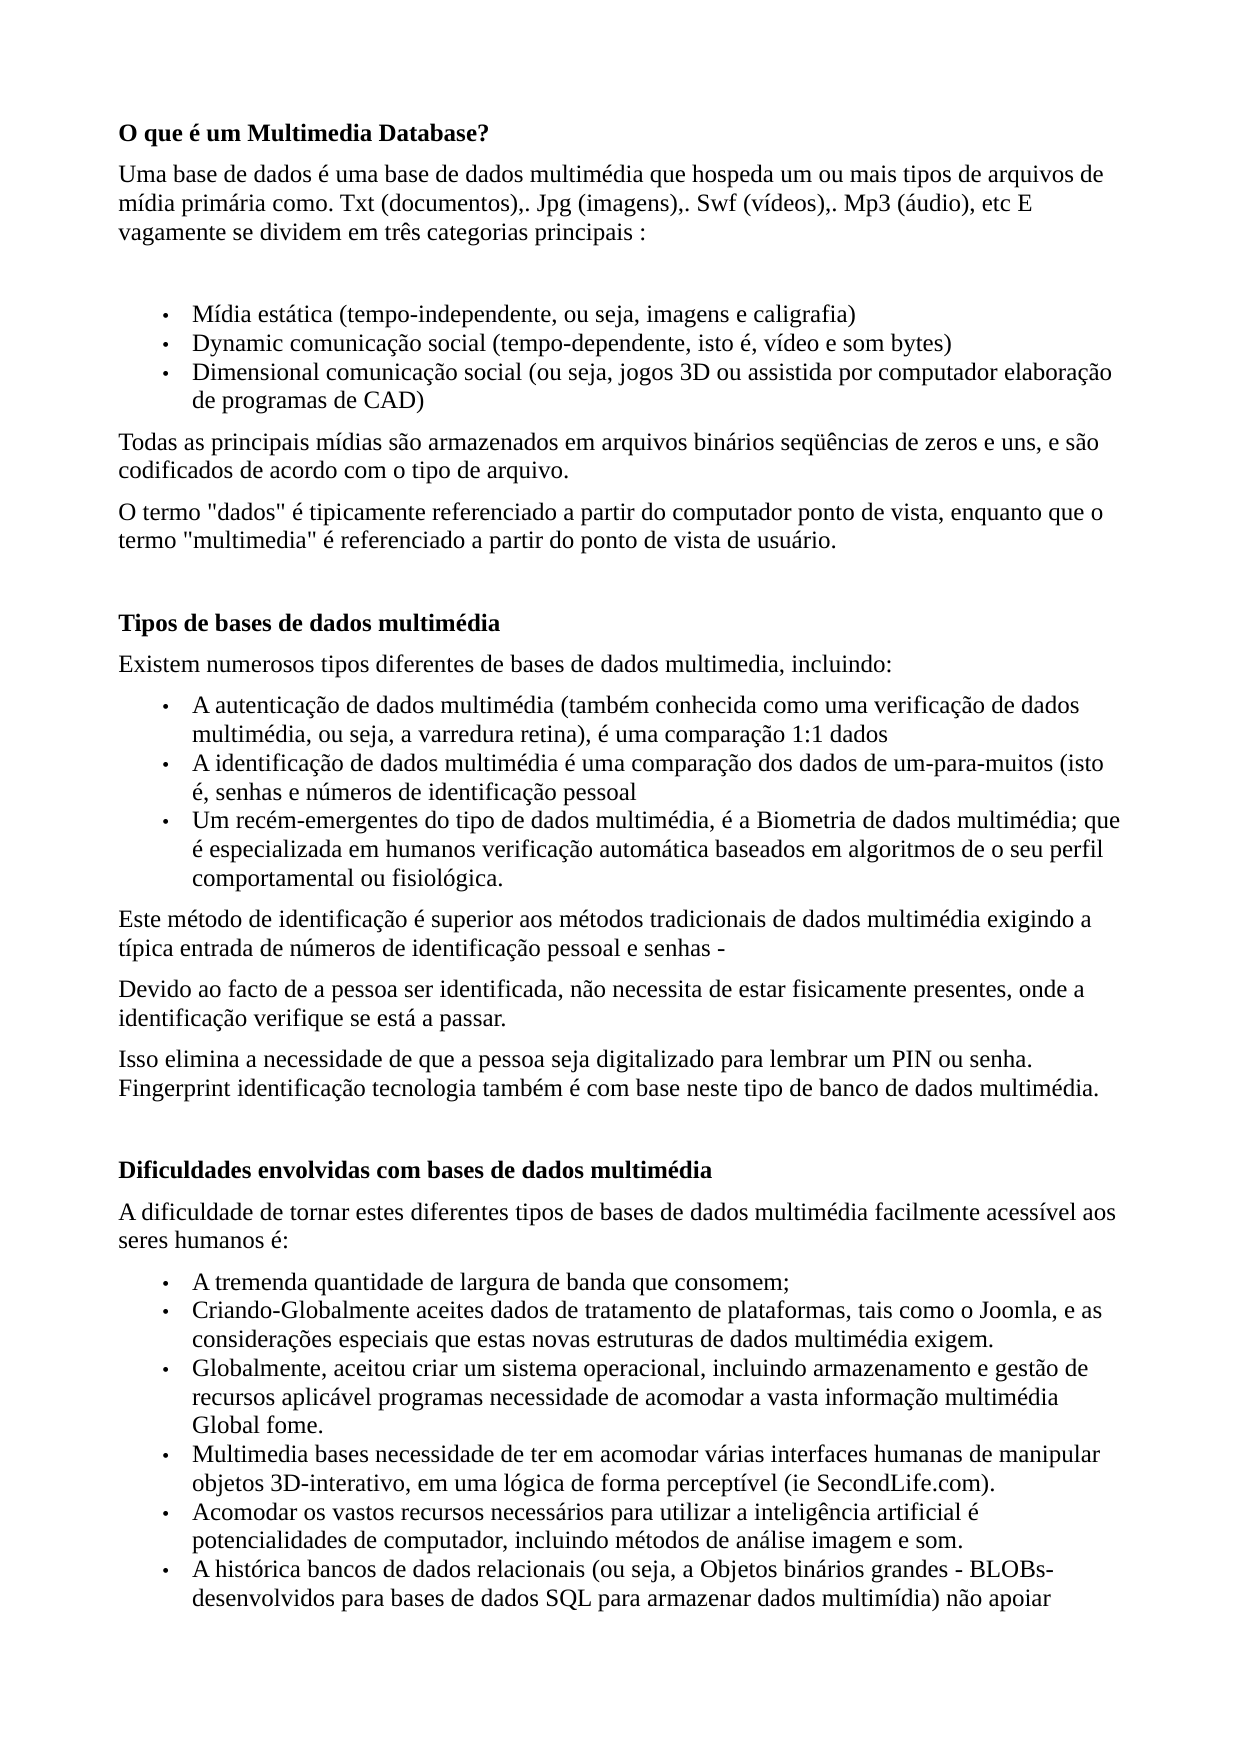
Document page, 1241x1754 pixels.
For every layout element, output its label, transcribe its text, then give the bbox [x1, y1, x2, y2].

list Criando-Globalmente aceites dados de tratamento de plataformas, tais como o Joomla, e as considerações especiais que estas novas estruturas de dados multimédia exigem. [162, 1296, 1122, 1353]
list A histórica bancos de dados relacionais (ou seja, a Objetos binários grandes - BLOBs-desenvolvidos para bases de dados SQL para armazenar dados multimídia) não apoiar [162, 1554, 1122, 1612]
list Multimedia bases necessidade de ter em acomodar várias interfaces humanas de manipular objetos 3D-interativo, em uma lógica de forma perceptível (ie SecondLife.com). [162, 1439, 1122, 1497]
list Globalmente, aceitou criar um sistema operacional, incluindo armazenamento e gestão de recursos aplicável programas necessidade de acomodar a vasta informação multimédia Global fome. [162, 1353, 1122, 1439]
text Tipos de bases de dados multimédia [118, 608, 1122, 637]
list Acomodar os vastos recursos necessários para utilizar a inteligência artificial é potencialidades de computador, incluindo métodos de análise imagem e som. [162, 1497, 1122, 1554]
text A dificuldade de tornar estes diferentes tipos de bases de dados multimédia facilmente acessível aos seres humanos é: [118, 1197, 1122, 1254]
list Dimensional comunicação social (ou seja, jogos 3D ou assistida por computador elaboração de programas de CAD) [162, 357, 1122, 414]
text Dificuldades envolvidas com bases de dados multimédia [118, 1156, 1122, 1184]
list A tremenda quantidade de largura de banda que consomem; [162, 1267, 1122, 1296]
text Existem numerosos tipos diferentes de bases de dados multimedia, incluindo: [118, 649, 1122, 678]
list A identificação de dados multimédia é uma comparação dos dados de um-para-muitos (isto é, senhas e números de identificação pessoal [162, 748, 1122, 806]
text Uma base de dados é uma base de dados multimédia que hospeda um ou mais tipos de arquivos de mídia primária como. Txt (documentos),. Jpg (imagens),. Swf (vídeos),. Mp3 (áudio), etc E vagamente se dividem em três categorias principais : [118, 159, 1122, 246]
text O termo "dados" é tipicamente referenciado a partir do computador ponto de vista, enquanto que o termo "multimedia" é referenciado a partir do ponto de vista de usuário. [118, 497, 1122, 554]
list Dynamic comunicação social (tempo-dependente, isto é, vídeo e som bytes) [162, 328, 1122, 357]
text Este método de identificação é superior aos métodos tradicionais de dados multimédia exigindo a típica entrada de números de identificação pessoal e senhas - [118, 904, 1122, 962]
text Devido ao facto de a pessoa ser identificada, não necessita de estar fisicamente presentes, onde a identificação verifique se está a passar. [118, 974, 1122, 1032]
text Todas as principais mídias são armazenados em arquivos binários seqüências de zeros e uns, e são codificados de acordo com o tipo de arquivo. [118, 427, 1122, 484]
list Mídia estática (tempo-independente, ou seja, imagens e caligrafia) [162, 299, 1122, 328]
list Um recém-emergentes do tipo de dados multimédia, é a Biometria de dados multimédia; que é especializada em humanos verificação automática baseados em algoritmos de o seu perfil comportamental ou fisiológica. [162, 806, 1122, 892]
text O que é um Multimedia Database? [118, 118, 1122, 147]
text Isso elimina a necessidade de que a pessoa seja digitalizado para lembrar um PIN ou senha. Fingerprint identificação tecnologia também é com base neste tipo de banco de dados multimédia. [118, 1044, 1122, 1102]
list A autenticação de dados multimédia (também conhecida como uma verificação de dados multimédia, ou seja, a varredura retina), é uma comparação 1:1 dados [162, 691, 1122, 748]
